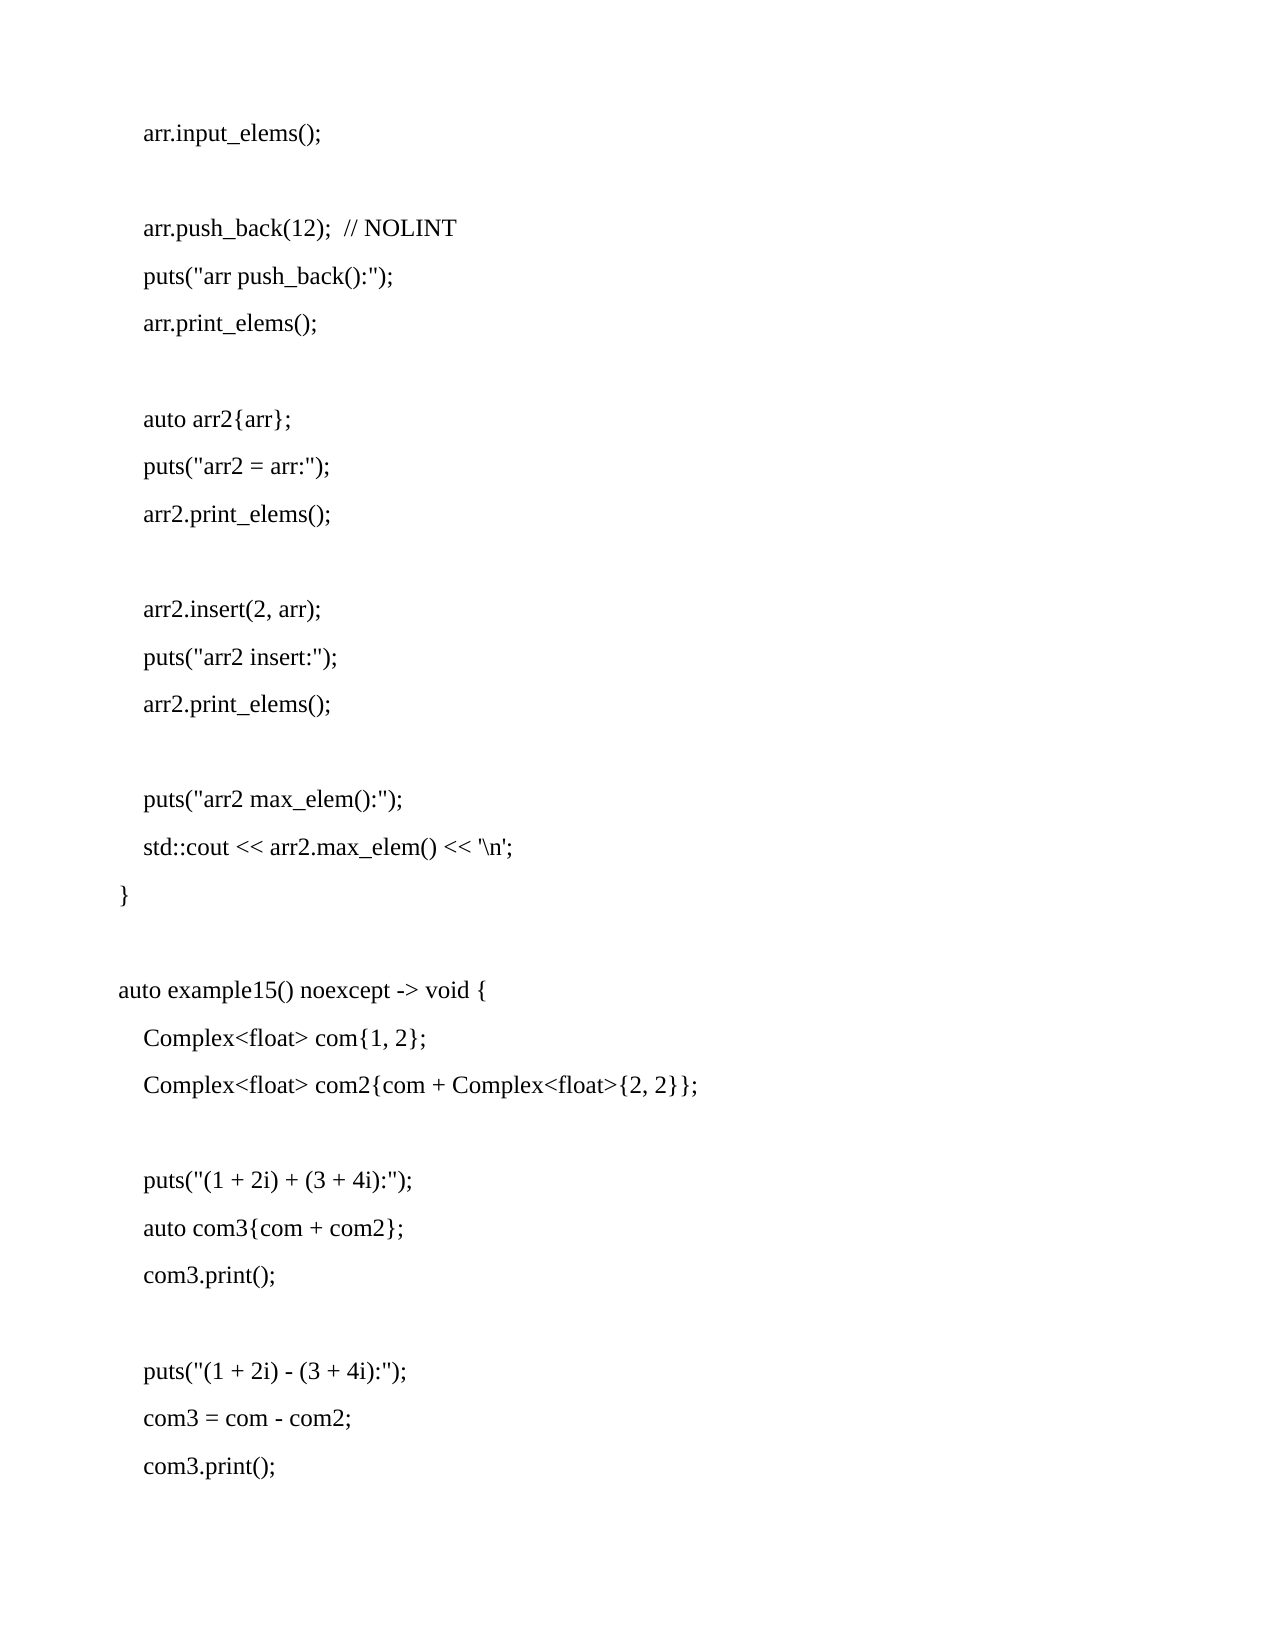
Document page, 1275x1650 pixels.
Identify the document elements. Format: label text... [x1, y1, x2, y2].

text puts("(1 + 2i) - (3 + 4i):"); [118, 1356, 1157, 1384]
text puts("arr2 max_elem():"); [118, 784, 1157, 813]
text arr2.print_elems(); [118, 499, 1157, 528]
text com3 = com - com2; [118, 1403, 1157, 1432]
text std::cout << arr2.max_elem() << '\n'; [118, 832, 1157, 861]
text arr2.insert(2, arr); [118, 594, 1157, 623]
text com3.print(); [118, 1451, 1157, 1480]
text auto arr2{arr}; [118, 404, 1157, 432]
text Complex<float> com2{com + Complex<float>{2, 2}}; [118, 1070, 1157, 1099]
text arr2.print_elems(); [118, 689, 1157, 718]
text puts("arr2 insert:"); [118, 642, 1157, 671]
text puts("(1 + 2i) + (3 + 4i):"); [118, 1165, 1157, 1194]
text Complex<float> com{1, 2}; [118, 1023, 1157, 1051]
text auto com3{com + com2}; [118, 1213, 1157, 1242]
text arr.push_back(12); // NOLINT [118, 213, 1157, 242]
text puts("arr push_back():"); [118, 261, 1157, 290]
text auto example15() noexcept -> void { [118, 975, 1157, 1004]
text } [118, 880, 1157, 908]
text arr.print_elems(); [118, 308, 1157, 337]
text puts("arr2 = arr:"); [118, 451, 1157, 480]
text com3.print(); [118, 1261, 1157, 1289]
text arr.input_elems(); [118, 118, 1157, 147]
